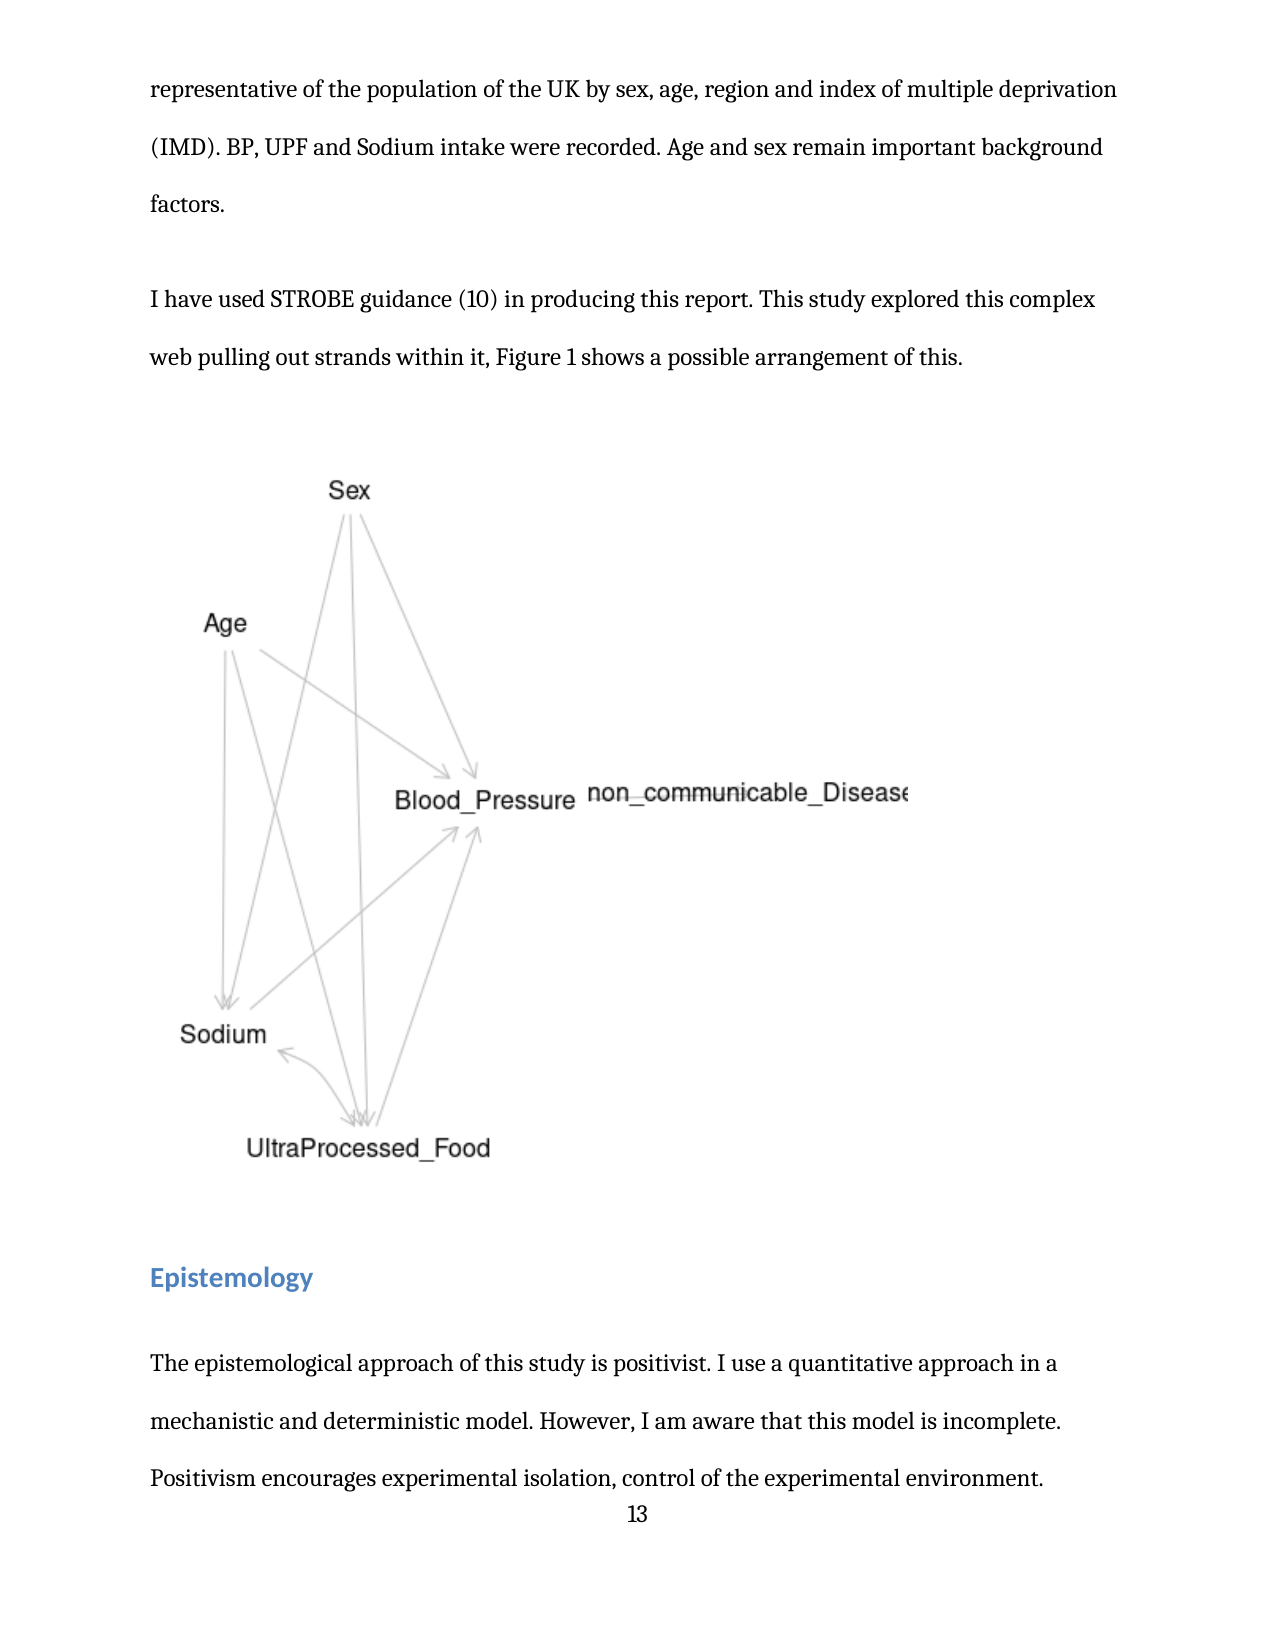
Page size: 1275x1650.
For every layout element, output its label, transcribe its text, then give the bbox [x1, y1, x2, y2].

text The epistemological approach of this study is positivist. I use a quantitative approach in a mechanistic and deterministic model. However, I am aware that this model is incomplete. Positivism encourages experimental isolation, control of the experimental environment. [150, 1349, 1125, 1493]
text Figure 1: The relationships explored in the analysis [150, 419, 908, 441]
text I have used STROBE guidance (10) in producing this report. This study explored this complex web pulling out strands within it, Figure 1 shows a possible arrangement of this. [150, 285, 1125, 371]
subtitle Epistemology [150, 1259, 1125, 1295]
text representative of the population of the UK by sex, age, region and index of multiple deprivation (IMD). BP, UPF and Sodium intake were recorded. Age and sex remain important background factors. [150, 75, 1125, 219]
